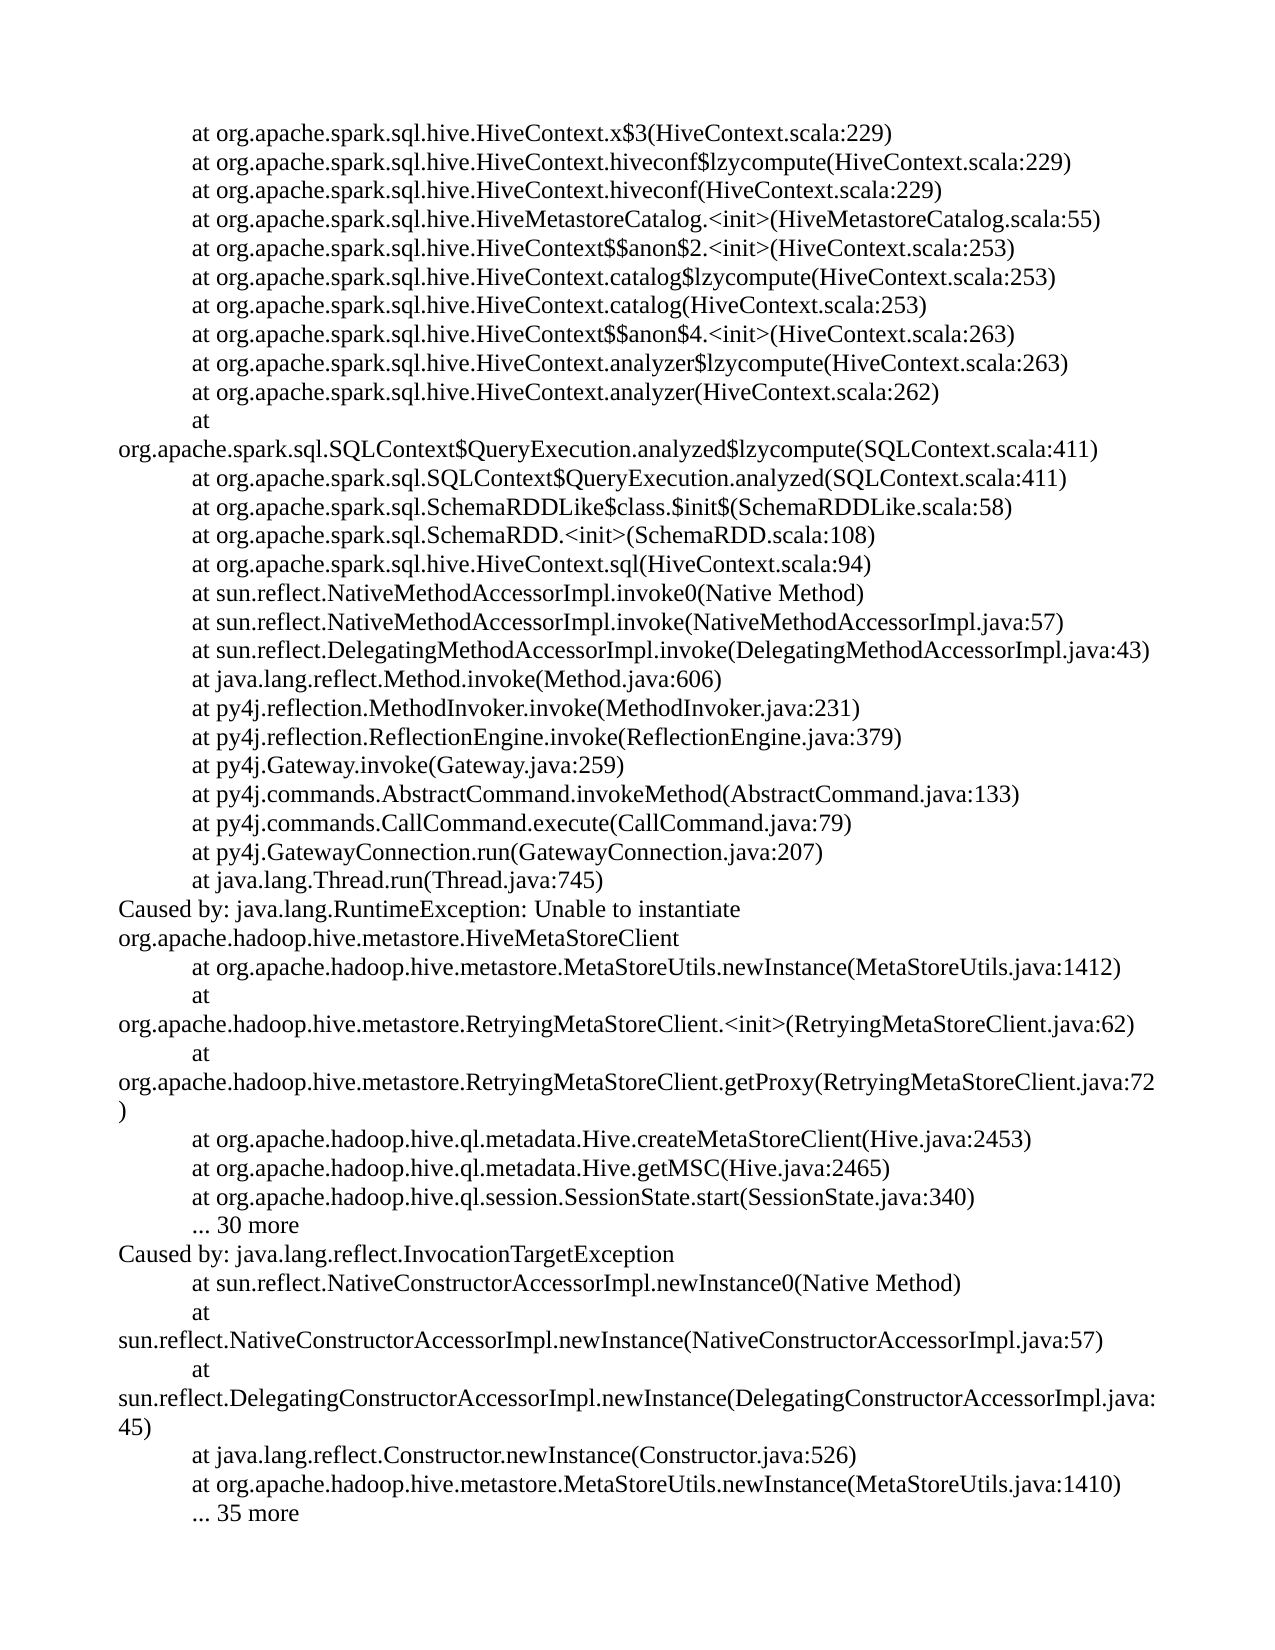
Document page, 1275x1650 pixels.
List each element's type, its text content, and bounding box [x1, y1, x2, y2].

text at sun.reflect.NativeMethodAccessorImpl.invoke0(Native Method) [118, 578, 1157, 607]
text at org.apache.hadoop.hive.metastore.RetryingMetaStoreClient.<init>(RetryingMetaStoreClient.java:62) [118, 981, 1157, 1038]
text at py4j.commands.CallCommand.execute(CallCommand.java:79) [118, 808, 1157, 837]
text at org.apache.spark.sql.hive.HiveContext.analyzer(HiveContext.scala:262) [118, 377, 1157, 406]
text at sun.reflect.NativeConstructorAccessorImpl.newInstance(NativeConstructorAccessorImpl.java:57) [118, 1297, 1157, 1354]
text at org.apache.spark.sql.hive.HiveContext.catalog$lzycompute(HiveContext.scala:253) [118, 262, 1157, 291]
text at org.apache.spark.sql.hive.HiveContext.hiveconf(HiveContext.scala:229) [118, 176, 1157, 204]
text Caused by: java.lang.RuntimeException: Unable to instantiate org.apache.hadoop.hive.metastore.HiveMetaStoreClient [118, 894, 1157, 952]
text at java.lang.reflect.Constructor.newInstance(Constructor.java:526) [118, 1441, 1157, 1469]
text at py4j.GatewayConnection.run(GatewayConnection.java:207) [118, 837, 1157, 866]
text at org.apache.spark.sql.hive.HiveContext$$anon$2.<init>(HiveContext.scala:253) [118, 233, 1157, 262]
text at py4j.Gateway.invoke(Gateway.java:259) [118, 751, 1157, 779]
text at org.apache.spark.sql.hive.HiveContext.catalog(HiveContext.scala:253) [118, 291, 1157, 319]
text at sun.reflect.NativeConstructorAccessorImpl.newInstance0(Native Method) [118, 1268, 1157, 1297]
text at org.apache.hadoop.hive.ql.metadata.Hive.createMetaStoreClient(Hive.java:2453) [118, 1124, 1157, 1153]
text at py4j.reflection.ReflectionEngine.invoke(ReflectionEngine.java:379) [118, 722, 1157, 751]
text at sun.reflect.DelegatingConstructorAccessorImpl.newInstance(DelegatingConstructorAccessorImpl.java:45) [118, 1354, 1157, 1441]
text at org.apache.spark.sql.hive.HiveContext.x$3(HiveContext.scala:229) [118, 118, 1157, 147]
text at py4j.commands.AbstractCommand.invokeMethod(AbstractCommand.java:133) [118, 779, 1157, 808]
text at org.apache.spark.sql.hive.HiveContext$$anon$4.<init>(HiveContext.scala:263) [118, 319, 1157, 348]
text at org.apache.spark.sql.SQLContext$QueryExecution.analyzed(SQLContext.scala:411) [118, 463, 1157, 492]
text at py4j.reflection.MethodInvoker.invoke(MethodInvoker.java:231) [118, 693, 1157, 722]
text at org.apache.hadoop.hive.metastore.MetaStoreUtils.newInstance(MetaStoreUtils.java:1412) [118, 952, 1157, 981]
text at java.lang.reflect.Method.invoke(Method.java:606) [118, 664, 1157, 693]
text at org.apache.spark.sql.SchemaRDD.<init>(SchemaRDD.scala:108) [118, 521, 1157, 549]
text at org.apache.spark.sql.SchemaRDDLike$class.$init$(SchemaRDDLike.scala:58) [118, 492, 1157, 521]
text at org.apache.spark.sql.hive.HiveContext.hiveconf$lzycompute(HiveContext.scala:229) [118, 147, 1157, 176]
text at java.lang.Thread.run(Thread.java:745) [118, 866, 1157, 894]
text at org.apache.spark.sql.hive.HiveContext.sql(HiveContext.scala:94) [118, 549, 1157, 578]
text at org.apache.hadoop.hive.metastore.MetaStoreUtils.newInstance(MetaStoreUtils.java:1410) [118, 1469, 1157, 1498]
text at org.apache.spark.sql.hive.HiveContext.analyzer$lzycompute(HiveContext.scala:263) [118, 348, 1157, 377]
text ... 35 more [118, 1498, 1157, 1527]
text Caused by: java.lang.reflect.InvocationTargetException [118, 1239, 1157, 1268]
text ... 30 more [118, 1211, 1157, 1239]
text at org.apache.spark.sql.hive.HiveMetastoreCatalog.<init>(HiveMetastoreCatalog.scala:55) [118, 204, 1157, 233]
text at org.apache.hadoop.hive.metastore.RetryingMetaStoreClient.getProxy(RetryingMetaStoreClient.java:72) [118, 1038, 1157, 1124]
text at sun.reflect.DelegatingMethodAccessorImpl.invoke(DelegatingMethodAccessorImpl.java:43) [118, 636, 1157, 664]
text at sun.reflect.NativeMethodAccessorImpl.invoke(NativeMethodAccessorImpl.java:57) [118, 607, 1157, 636]
text at org.apache.hadoop.hive.ql.metadata.Hive.getMSC(Hive.java:2465) [118, 1153, 1157, 1182]
text at org.apache.hadoop.hive.ql.session.SessionState.start(SessionState.java:340) [118, 1182, 1157, 1211]
text at org.apache.spark.sql.SQLContext$QueryExecution.analyzed$lzycompute(SQLContext.scala:411) [118, 406, 1157, 463]
